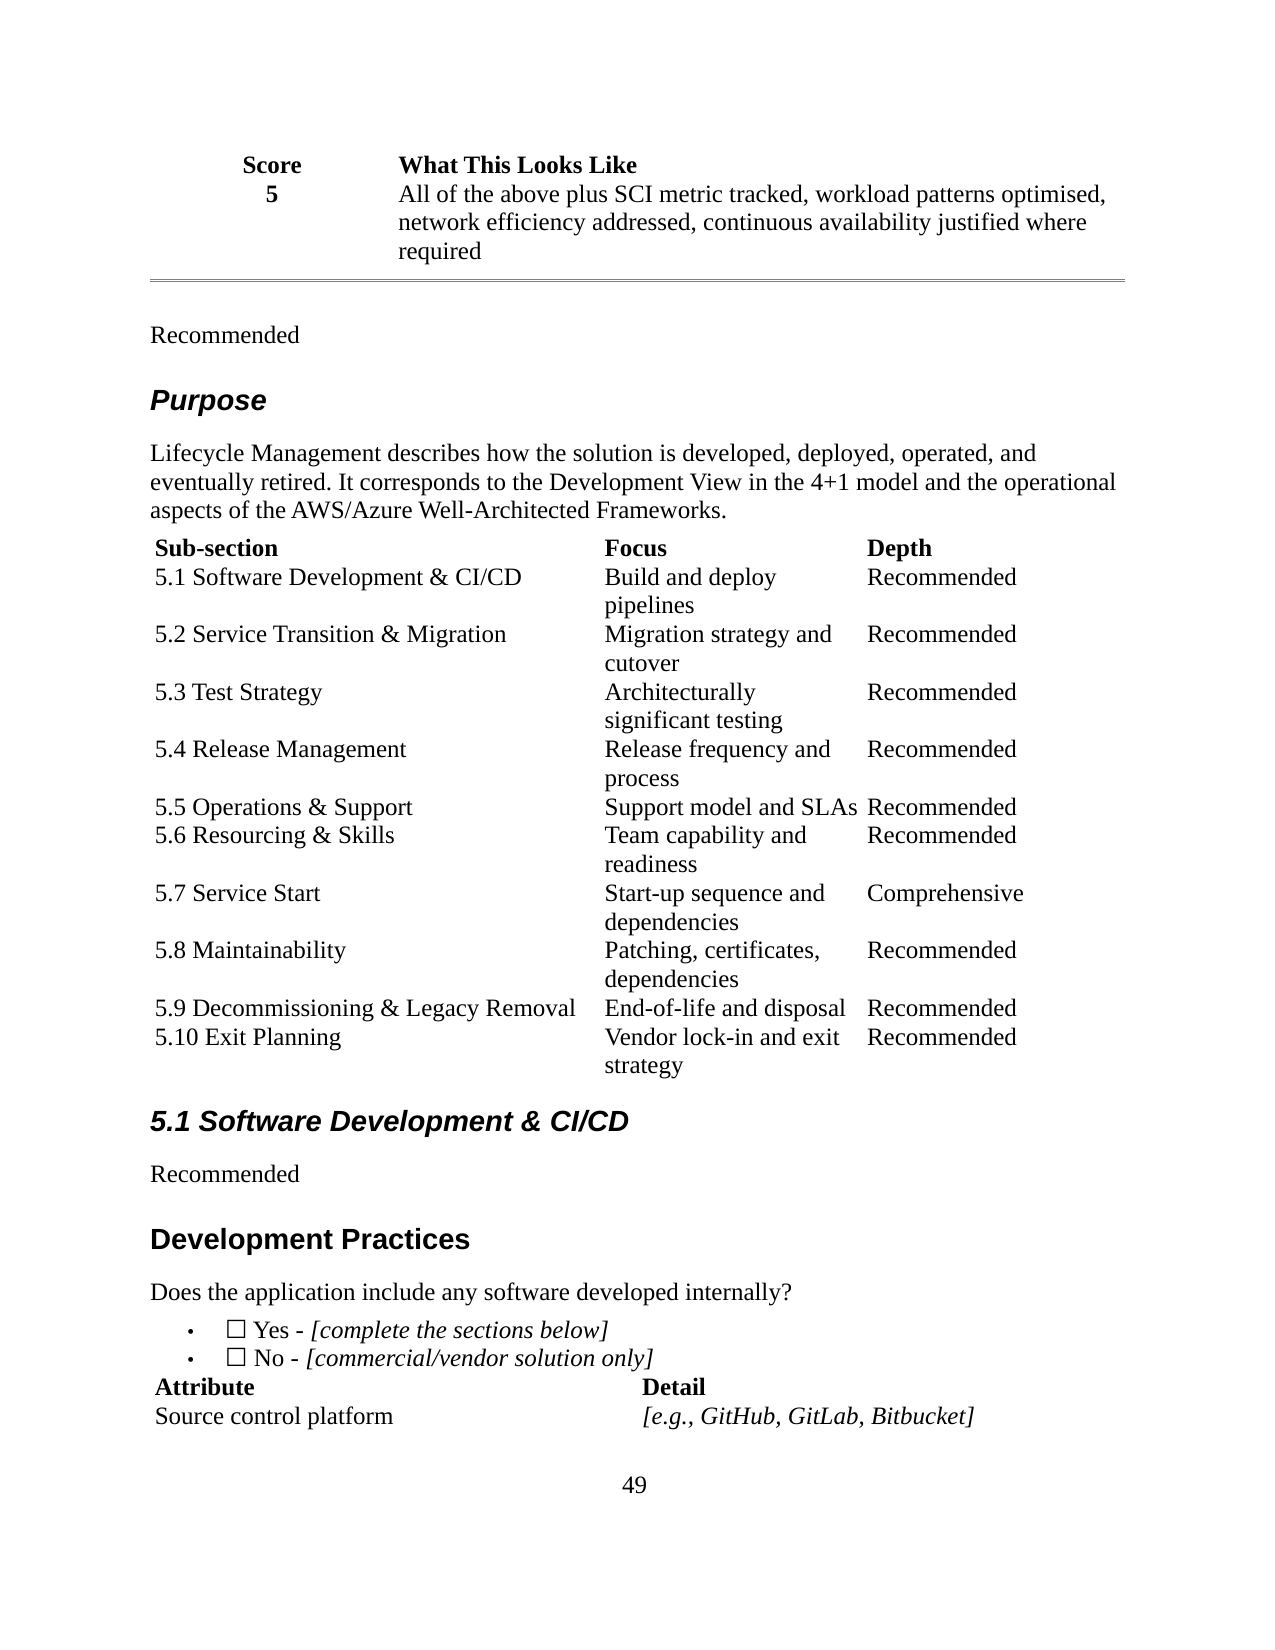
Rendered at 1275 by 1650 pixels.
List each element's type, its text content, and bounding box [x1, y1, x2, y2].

text Recommended [150, 320, 1125, 349]
table_cell Support model and SLAs [600, 792, 862, 821]
table_cell Patching, certificates, dependencies [600, 936, 862, 993]
list ☐ Yes - [complete the sections below] [187, 1315, 1125, 1343]
table_cell Recommended [863, 936, 1125, 993]
table_cell End-of-life and disposal [600, 993, 862, 1022]
table_cell 5.2 Service Transition & Migration [150, 619, 600, 677]
table_cell 5.9 Decommissioning & Legacy Removal [150, 993, 600, 1022]
table_header Depth [863, 533, 1125, 562]
table_cell [e.g., GitHub, GitLab, Bitbucket] [638, 1401, 1125, 1430]
table_cell Build and deploy pipelines [600, 562, 862, 619]
table_cell Recommended [863, 821, 1125, 878]
table_cell Comprehensive [863, 878, 1125, 936]
table_cell All of the above plus SCI metric tracked, workload patterns optimised, network efficiency addressed, continuous availability justified where required [394, 179, 1125, 265]
table_header Detail [638, 1372, 1125, 1401]
table_cell 5.4 Release Management [150, 734, 600, 792]
table_cell 5.5 Operations & Support [150, 792, 600, 821]
table_cell 5.1 Software Development & CI/CD [150, 562, 600, 619]
table_header Attribute [150, 1372, 637, 1401]
table_cell 5.10 Exit Planning [150, 1022, 600, 1079]
table_cell Source control platform [150, 1401, 637, 1430]
table_cell Recommended [863, 562, 1125, 619]
table_header What This Looks Like [394, 150, 1125, 179]
table_cell Team capability and readiness [600, 821, 862, 878]
table_cell 5.8 Maintainability [150, 936, 600, 993]
table_cell Release frequency and process [600, 734, 862, 792]
table_cell Recommended [863, 734, 1125, 792]
table_cell Vendor lock-in and exit strategy [600, 1022, 862, 1079]
table_header Sub-section [150, 533, 600, 562]
table_cell 5.7 Service Start [150, 878, 600, 936]
text Does the application include any software developed internally? [150, 1277, 1125, 1306]
table_cell Architecturally significant testing [600, 677, 862, 734]
subtitle Development Practices [150, 1222, 1125, 1256]
table_cell Recommended [863, 677, 1125, 734]
table_cell Recommended [863, 1022, 1125, 1079]
table_cell Recommended [863, 619, 1125, 677]
list ☐ No - [commercial/vendor solution only] [187, 1343, 1125, 1372]
table_cell 5.6 Resourcing & Skills [150, 821, 600, 878]
table_cell Migration strategy and cutover [600, 619, 862, 677]
table_cell Start-up sequence and dependencies [600, 878, 862, 936]
text Lifecycle Management describes how the solution is developed, deployed, operated, and eventually retired. It corresponds to the Development View in the 4+1 model and the operational aspects of the AWS/Azure Well-Architected Frameworks. [150, 438, 1125, 524]
subtitle Purpose [150, 383, 1125, 416]
text Recommended [150, 1159, 1125, 1188]
table_header Focus [600, 533, 862, 562]
subtitle 5.1 Software Development & CI/CD [150, 1104, 1125, 1138]
table_cell 5.3 Test Strategy [150, 677, 600, 734]
table_header Score [150, 150, 394, 179]
table_cell 5 [150, 179, 394, 265]
table_cell Recommended [863, 993, 1125, 1022]
table_cell Recommended [863, 792, 1125, 821]
